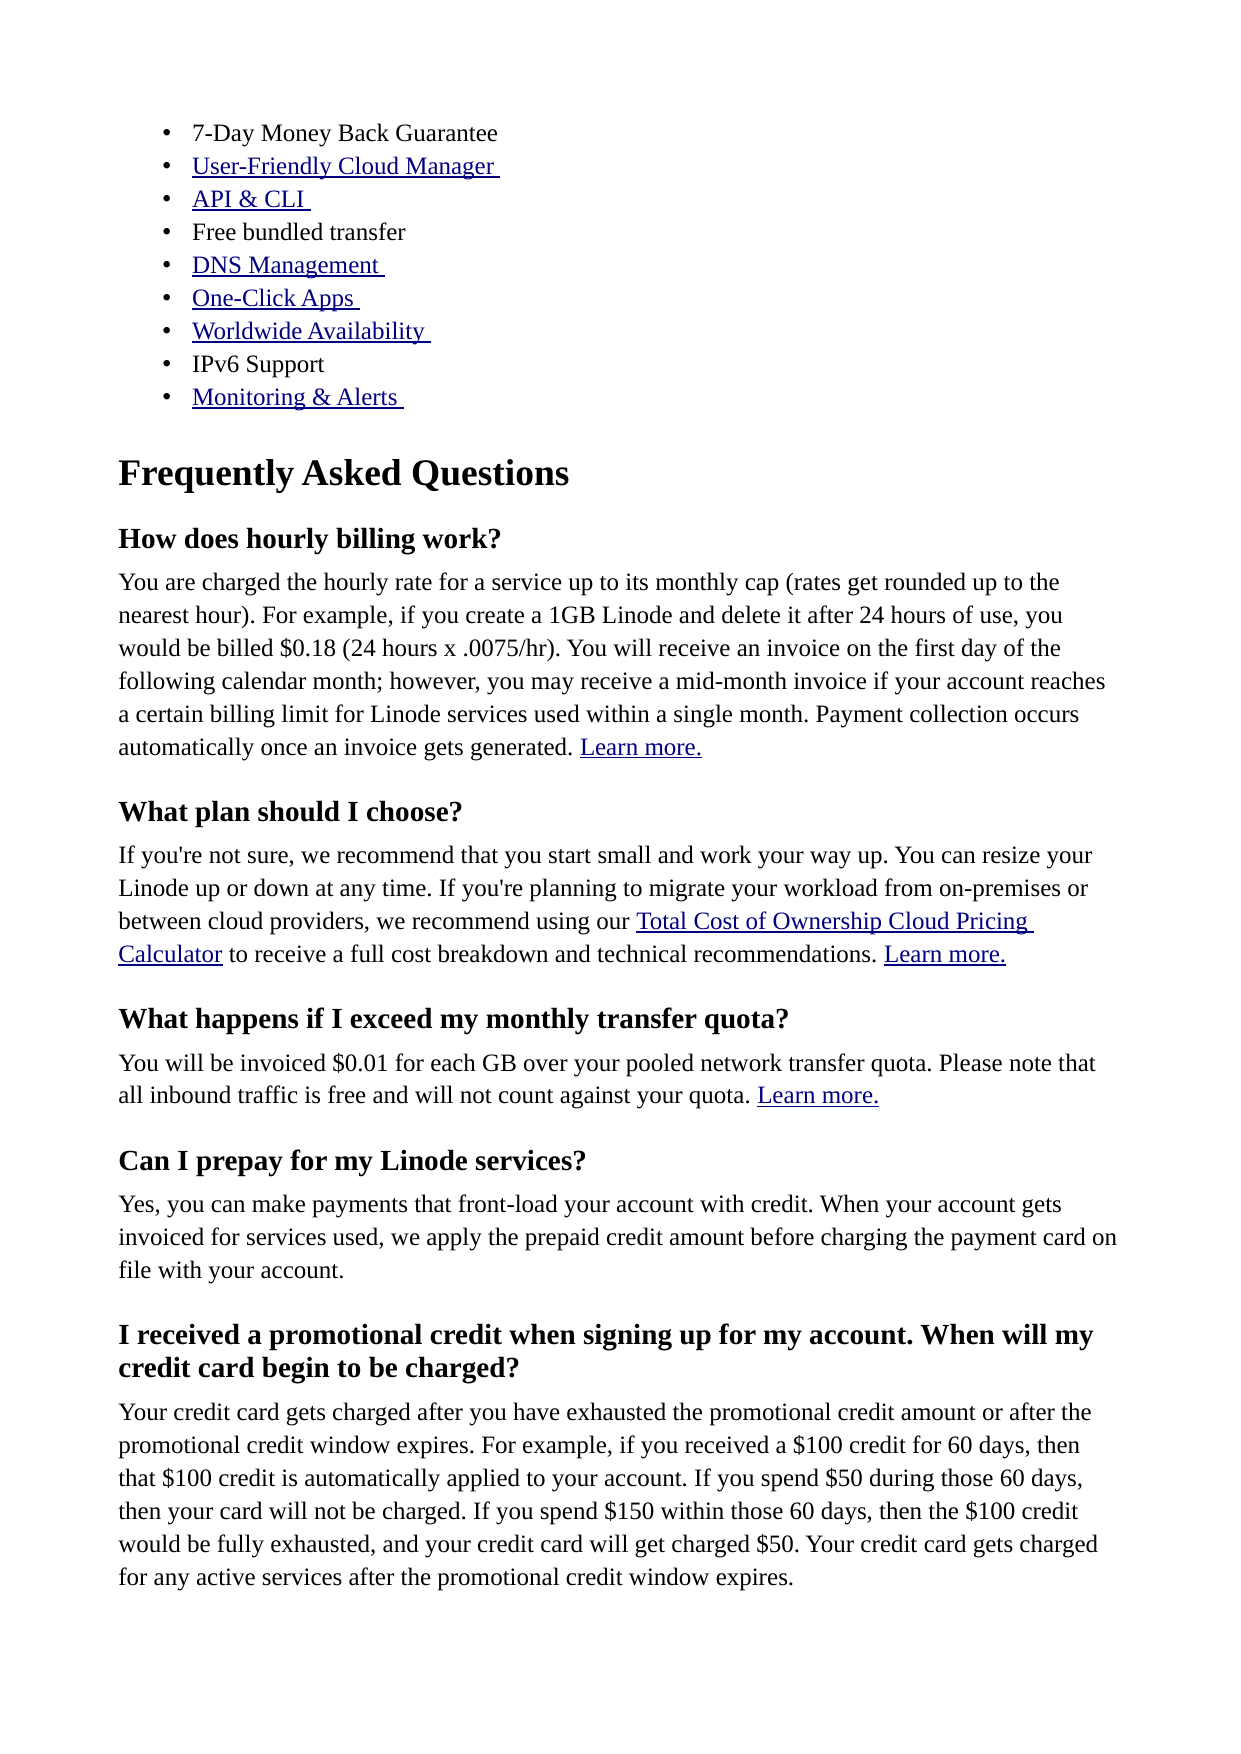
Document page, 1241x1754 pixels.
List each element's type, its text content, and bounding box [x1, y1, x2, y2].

list 7-Day Money Back Guarantee [162, 118, 1122, 147]
list DNS Management [162, 250, 1122, 279]
list API & CLI [162, 184, 1122, 213]
subtitle Can I prepay for my Linode services? [118, 1143, 1122, 1176]
list IPv6 Support [162, 349, 1122, 378]
subtitle Frequently Asked Questions [118, 451, 1122, 494]
list Monitoring & Alerts [162, 382, 1122, 411]
text Your credit card gets charged after you have exhausted the promotional credit amount or after the promotional credit window expires. For example, if you received a $100 credit for 60 days, then that $100 credit is automatically applied to your account. If you spend $50 during those 60 days, then your card will not be charged. If you spend $150 within those 60 days, then the $100 credit would be fully exhausted, and your credit card will get charged $50. Your credit card gets charged for any active services after the promotional credit window expires. [118, 1397, 1122, 1591]
subtitle How does hourly billing work? [118, 521, 1122, 554]
list One-Click Apps [162, 283, 1122, 312]
text Yes, you can make payments that front-load your account with credit. When your account gets invoiced for services used, we apply the prepaid credit amount before charging the payment card on file with your account. [118, 1189, 1122, 1284]
subtitle What plan should I choose? [118, 794, 1122, 828]
list Free bundled transfer [162, 217, 1122, 246]
text If you're not sure, we recommend that you start small and work your way up. You can resize your Linode up or down at any time. If you're planning to migrate your workload from on-premises or between cloud providers, we recommend using our Total Cost of Ownership Cloud Pricing Calculator to receive a full cost breakdown and technical recommendations. Learn more. [118, 840, 1122, 968]
subtitle I received a promotional credit when signing up for my account. When will my credit card begin to be charged? [118, 1317, 1122, 1384]
list User-Friendly Cloud Manager [162, 151, 1122, 180]
subtitle What happens if I exceed my monthly transfer quota? [118, 1002, 1122, 1035]
text You will be invoiced $0.01 for each GB over your pooled network transfer quota. Please note that all inbound traffic is free and will not count against your quota. Learn more. [118, 1048, 1122, 1109]
list Worldwide Availability [162, 316, 1122, 345]
text You are charged the hourly rate for a service up to its monthly cap (rates get rounded up to the nearest hour). For example, if you create a 1GB Linode and delete it after 24 hours of use, you would be billed $0.18 (24 hours x .0075/hr). You will receive an invoice on the first day of the following calendar month; however, you may receive a mid-month invoice if your account reaches a certain billing limit for Linode services used within a single month. Payment collection occurs automatically once an invoice gets generated. Learn more. [118, 567, 1122, 761]
